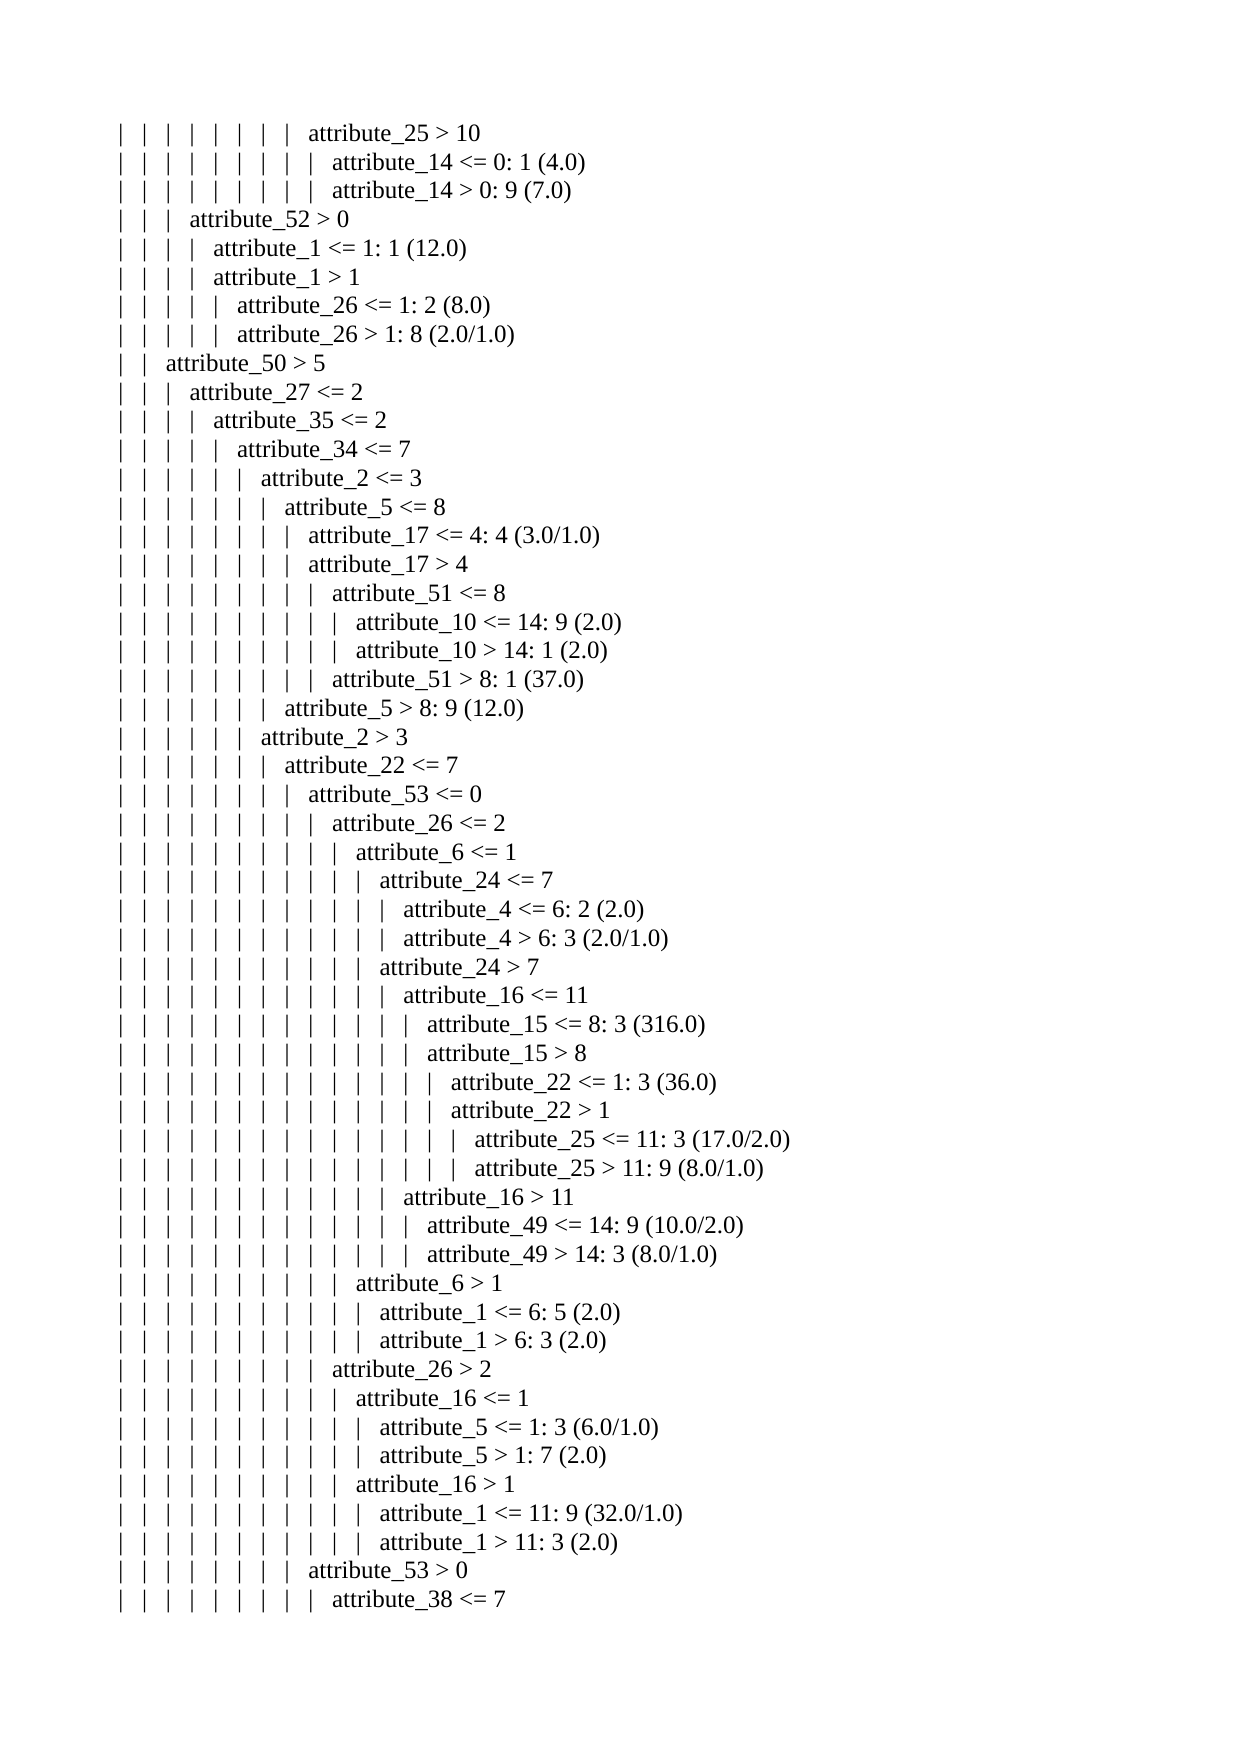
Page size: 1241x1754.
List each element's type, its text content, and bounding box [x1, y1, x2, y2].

text | | | | | | | | | | | | | attribute_15 > 8 [118, 1038, 1122, 1067]
text | | | | | | | | | | | attribute_24 > 7 [118, 952, 1122, 981]
text | | | | | attribute_26 > 1: 8 (2.0/1.0) [118, 319, 1122, 348]
text | | | | | | | | | | | attribute_1 <= 11: 9 (32.0/1.0) [118, 1498, 1122, 1527]
text | | | | | | | | | | | attribute_5 > 1: 7 (2.0) [118, 1441, 1122, 1469]
text | | | | | | | attribute_5 <= 8 [118, 492, 1122, 521]
text | | | | | | attribute_2 <= 3 [118, 463, 1122, 492]
text | | | | | | | | | attribute_38 <= 7 [118, 1584, 1122, 1613]
text | | | | | | | | attribute_53 <= 0 [118, 779, 1122, 808]
text | | | | | | | | | | | | attribute_16 <= 11 [118, 981, 1122, 1009]
text | | | | | | | | | attribute_26 > 2 [118, 1354, 1122, 1383]
text | | | | | | | | | | attribute_16 > 1 [118, 1469, 1122, 1498]
text | | | | | | | | attribute_17 <= 4: 4 (3.0/1.0) [118, 521, 1122, 549]
text | | | | | | | | | | attribute_16 <= 1 [118, 1383, 1122, 1412]
text | | | | attribute_1 <= 1: 1 (12.0) [118, 233, 1122, 262]
text | | | | | | | | | | attribute_6 > 1 [118, 1268, 1122, 1297]
text | | | | | | | | | | | | | | attribute_22 > 1 [118, 1096, 1122, 1124]
text | | | | | | | | | | | | | | | attribute_25 > 11: 9 (8.0/1.0) [118, 1153, 1122, 1182]
text | | | | | | | | | attribute_14 <= 0: 1 (4.0) [118, 147, 1122, 176]
text | | | | | | | attribute_22 <= 7 [118, 751, 1122, 779]
text | | | | | | | | | attribute_26 <= 2 [118, 808, 1122, 837]
text | | | | | | | | | | | | | | | attribute_25 <= 11: 3 (17.0/2.0) [118, 1124, 1122, 1153]
text | | | | | | | | | | | | | attribute_15 <= 8: 3 (316.0) [118, 1009, 1122, 1038]
text | | | attribute_27 <= 2 [118, 377, 1122, 406]
text | | | | | | | attribute_5 > 8: 9 (12.0) [118, 693, 1122, 722]
text | | | | | attribute_34 <= 7 [118, 434, 1122, 463]
text | | | | | | | | | | | attribute_1 > 6: 3 (2.0) [118, 1326, 1122, 1354]
text | | | | attribute_1 > 1 [118, 262, 1122, 291]
text | | | | | | | | | | | | attribute_4 <= 6: 2 (2.0) [118, 894, 1122, 923]
text | | | | | | | | | | attribute_6 <= 1 [118, 837, 1122, 866]
text | | | | | | | | | | | attribute_5 <= 1: 3 (6.0/1.0) [118, 1412, 1122, 1441]
text | | | | | | | | | attribute_14 > 0: 9 (7.0) [118, 176, 1122, 204]
text | | | | | | | | | attribute_51 > 8: 1 (37.0) [118, 664, 1122, 693]
text | | | attribute_52 > 0 [118, 204, 1122, 233]
text | | attribute_50 > 5 [118, 348, 1122, 377]
text | | | | | | | | | | | | | attribute_49 <= 14: 9 (10.0/2.0) [118, 1211, 1122, 1239]
text | | | | | | | | | | | attribute_24 <= 7 [118, 866, 1122, 894]
text | | | | | | | | | attribute_51 <= 8 [118, 578, 1122, 607]
text | | | | | | | | attribute_53 > 0 [118, 1556, 1122, 1584]
text | | | | | | | | attribute_17 > 4 [118, 549, 1122, 578]
text | | | | | | | | | | | | | | attribute_22 <= 1: 3 (36.0) [118, 1067, 1122, 1096]
text | | | | attribute_35 <= 2 [118, 406, 1122, 434]
text | | | | | | | | | | | attribute_1 > 11: 3 (2.0) [118, 1527, 1122, 1556]
text | | | | | | | | attribute_25 > 10 [118, 118, 1122, 147]
text | | | | | attribute_26 <= 1: 2 (8.0) [118, 291, 1122, 319]
text | | | | | | | | | | | | | attribute_49 > 14: 3 (8.0/1.0) [118, 1239, 1122, 1268]
text | | | | | | | | | | attribute_10 > 14: 1 (2.0) [118, 636, 1122, 664]
text | | | | | | | | | | | | attribute_16 > 11 [118, 1182, 1122, 1211]
text | | | | | | | | | | | attribute_1 <= 6: 5 (2.0) [118, 1297, 1122, 1326]
text | | | | | | | | | | | | attribute_4 > 6: 3 (2.0/1.0) [118, 923, 1122, 952]
text | | | | | | | | | | attribute_10 <= 14: 9 (2.0) [118, 607, 1122, 636]
text | | | | | | attribute_2 > 3 [118, 722, 1122, 751]
